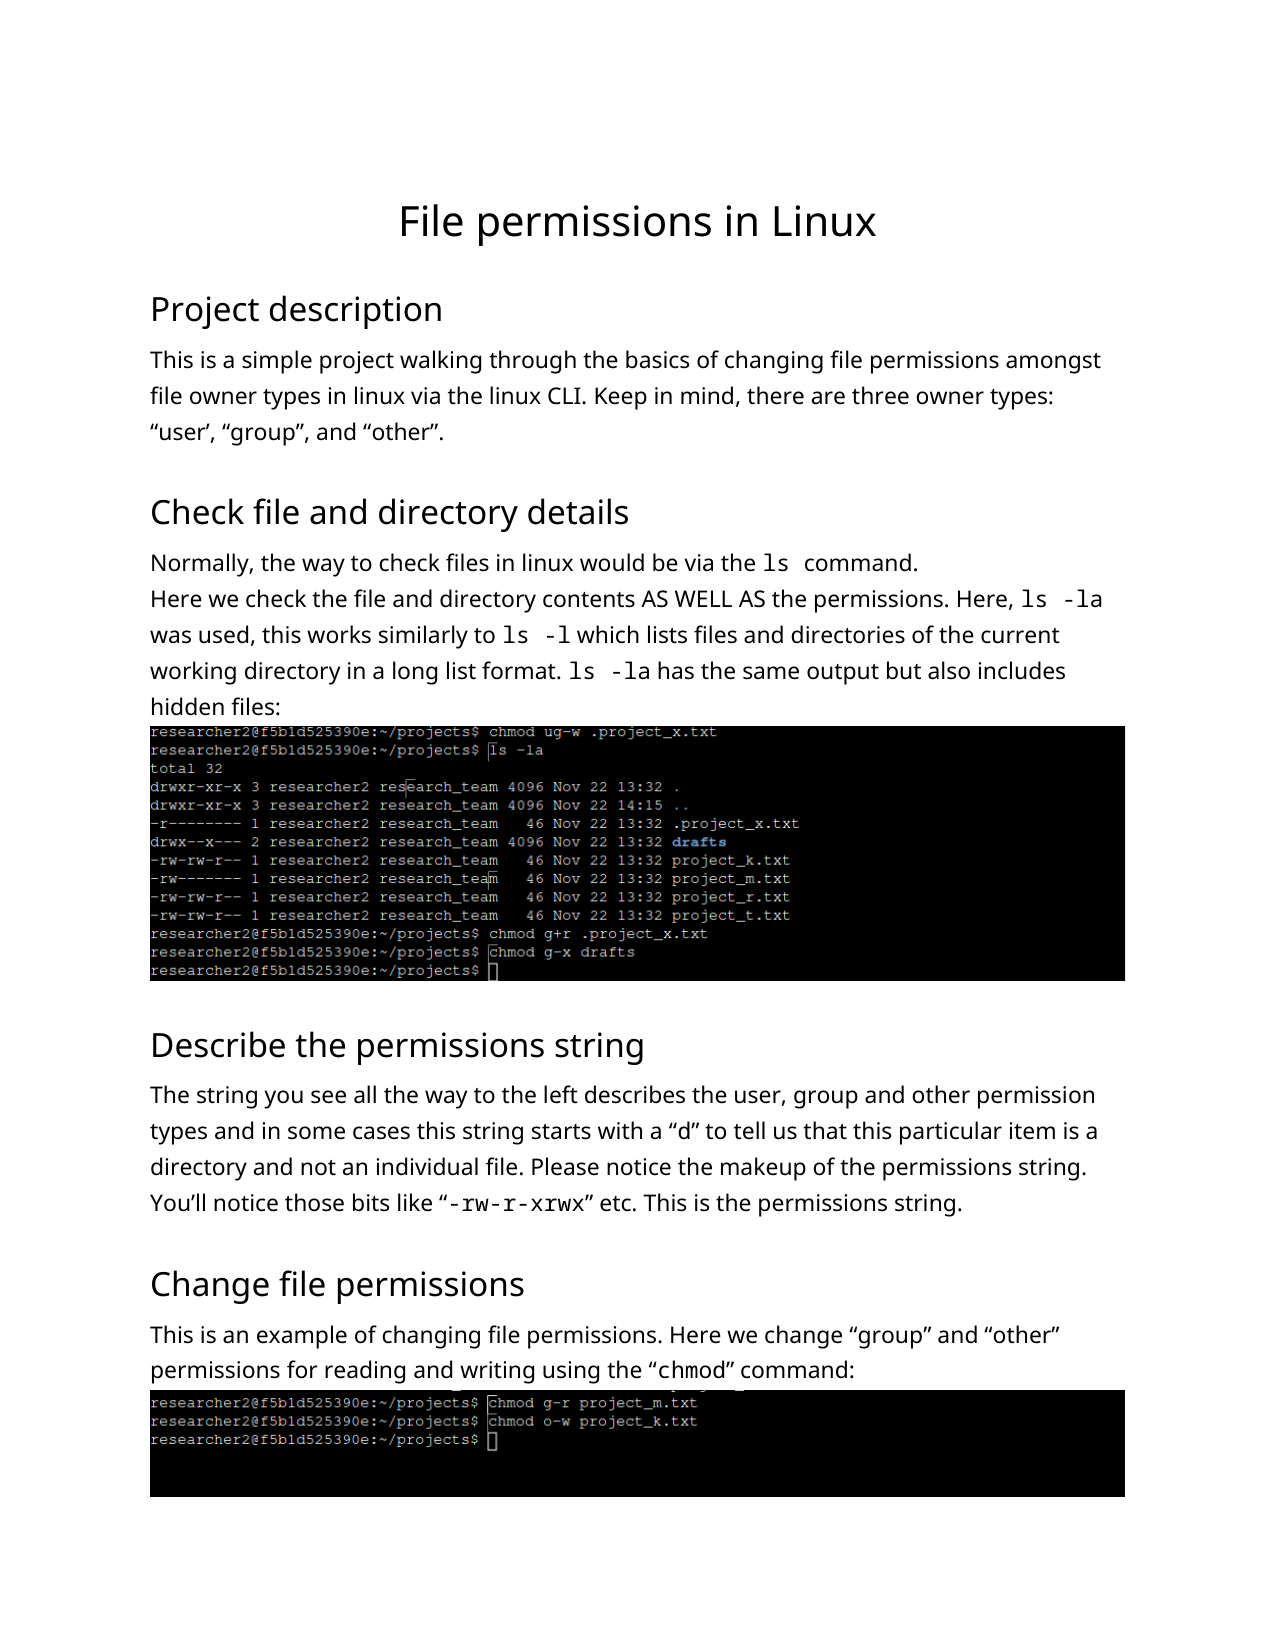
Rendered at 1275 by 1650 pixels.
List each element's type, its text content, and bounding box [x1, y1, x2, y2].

picture [150, 726, 1125, 981]
subtitle Check file and directory details [150, 489, 1125, 534]
text Here we check the file and directory contents AS WELL AS the permissions. Here, ls -la was used, this works similarly to ls -l which lists files and directories of the current working directory in a long list format. ls -la has the same output but also includes hidden files: [150, 583, 1125, 726]
subtitle Project description [150, 286, 1125, 331]
text Normally, the way to check files in linux would be via the ls command. [150, 547, 1125, 578]
subtitle Describe the permissions string [150, 1021, 1125, 1067]
text This is an example of changing file permissions. Here we change “group” and “other” permissions for reading and writing using the “chmod” command: [150, 1318, 1125, 1386]
text This is a simple project walking through the basics of changing file permissions amongst file owner types in linux via the linux CLI. Keep in mind, there are three owner types: “user’, “group”, and “other”. [150, 344, 1125, 447]
picture [150, 1390, 1125, 1497]
subtitle Change file permissions [150, 1261, 1125, 1306]
subtitle File permissions in Linux [150, 192, 1125, 248]
text The string you see all the way to the left describes the user, group and other permission types and in some cases this string starts with a “d” to tell us that this particular item is a directory and not an individual file. Please notice the makeup of the permissions string. You’ll notice those bits like “-rw-r-xrwx” etc. This is the permissions string. [150, 1079, 1125, 1218]
